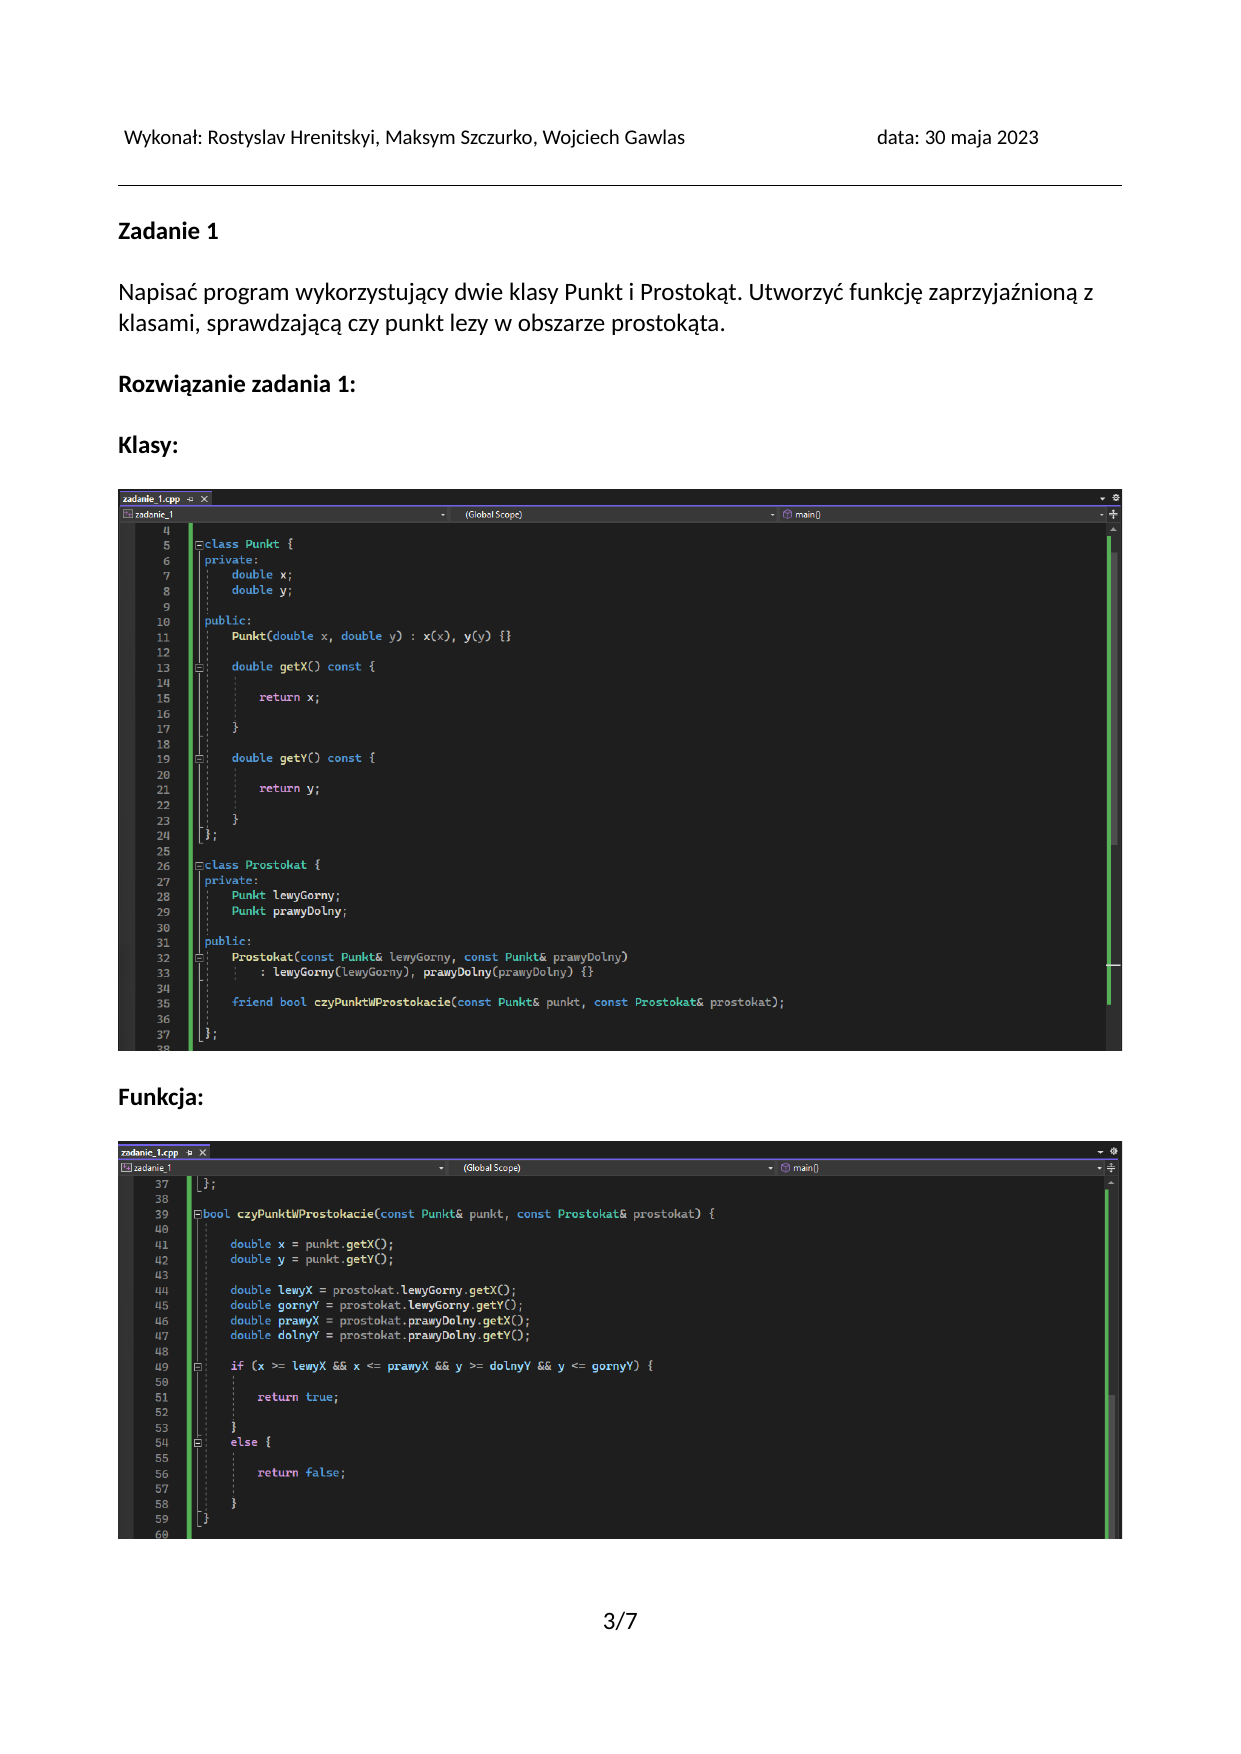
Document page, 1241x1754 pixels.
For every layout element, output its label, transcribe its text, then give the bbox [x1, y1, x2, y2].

text Klasy: [118, 429, 1122, 459]
text Funkcja: [118, 1081, 1122, 1111]
text Napisać program wykorzystujący dwie klasy Punkt i Prostokąt. Utworzyć funkcję zaprzyjaźnioną z klasami, sprawdzającą czy punkt lezy w obszarze prostokąta. [118, 246, 1122, 337]
picture [118, 1141, 1123, 1539]
picture [118, 489, 1123, 1051]
text Rozwiązanie zadania 1: [118, 368, 1122, 398]
text Zadanie 1 [118, 215, 1122, 246]
